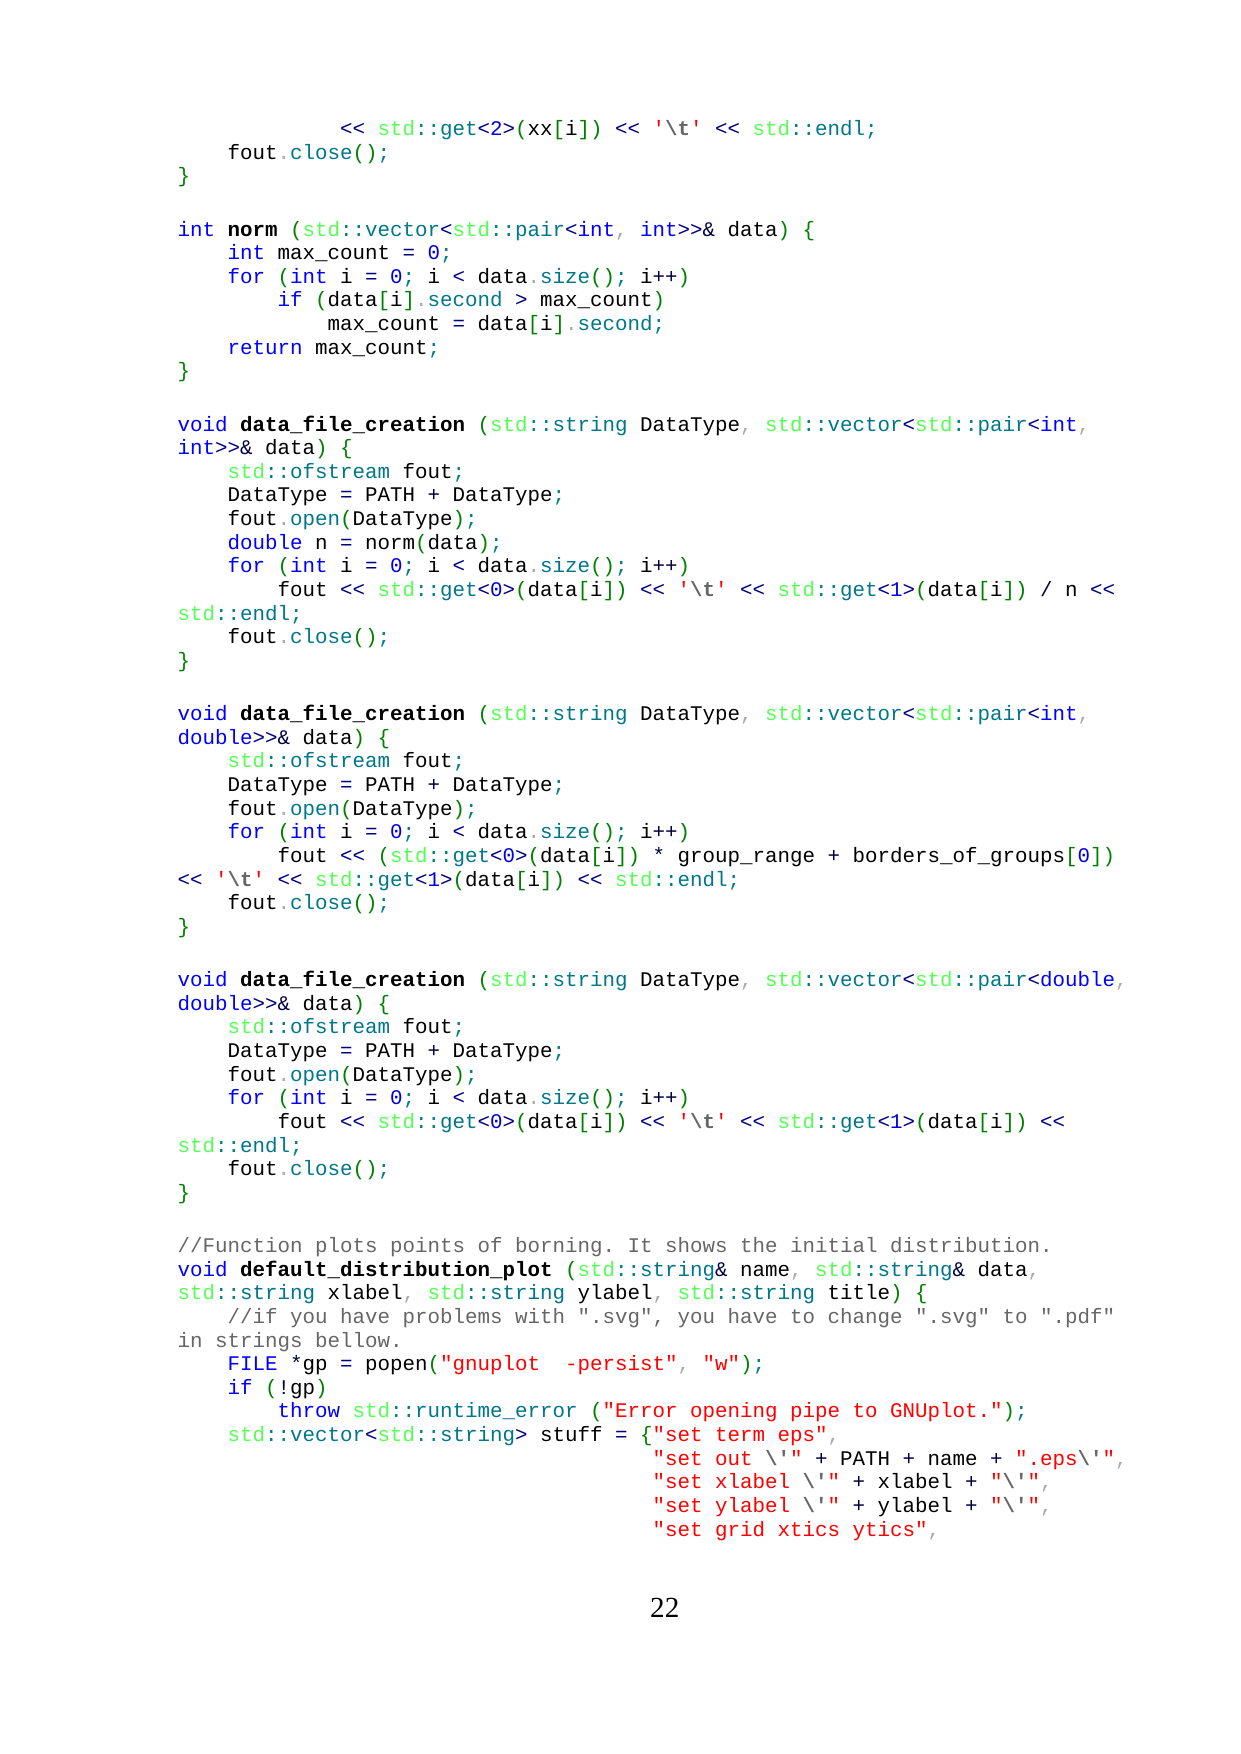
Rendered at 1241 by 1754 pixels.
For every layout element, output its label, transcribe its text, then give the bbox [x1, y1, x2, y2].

text void default_distribution_plot (std::string& name, std::string& data, std::string xlabel, std::string ylabel, std::string title) { [177, 1259, 1152, 1306]
text "set grid xtics ytics", [177, 1519, 1152, 1542]
text "set out \'" + PATH + name + ".eps\'", [177, 1448, 1152, 1471]
text for (int i = 0; i < data.size(); i++) [177, 1087, 1152, 1111]
text DataType = PATH + DataType; [177, 484, 1152, 508]
text fout.close(); [177, 626, 1152, 650]
text std::ofstream fout; [177, 1016, 1152, 1040]
text fout.open(DataType); [177, 508, 1152, 532]
text double n = norm(data); [177, 532, 1152, 555]
text void data_file_creation (std::string DataType, std::vector<std::pair<int, int>>& data) { [177, 413, 1152, 461]
text << std::get<2>(xx[i]) << '\t' << std::endl; [177, 118, 1152, 142]
text for (int i = 0; i < data.size(); i++) [177, 555, 1152, 579]
text if (data[i].second > max_count) [177, 289, 1152, 313]
text fout.close(); [177, 892, 1152, 916]
text } [177, 916, 1152, 939]
text max_count = data[i].second; [177, 313, 1152, 337]
text fout.open(DataType); [177, 798, 1152, 821]
text fout.open(DataType); [177, 1064, 1152, 1087]
text std::ofstream fout; [177, 750, 1152, 774]
text //if you have problems with ".svg", you have to change ".svg" to ".pdf" in strings bellow. [177, 1306, 1152, 1353]
text } [177, 360, 1152, 384]
text fout << (std::get<0>(data[i]) * group_range + borders_of_groups[0]) << '\t' << std::get<1>(data[i]) << std::endl; [177, 845, 1152, 892]
text int norm (std::vector<std::pair<int, int>>& data) { [177, 218, 1152, 242]
text } [177, 165, 1152, 189]
text DataType = PATH + DataType; [177, 1040, 1152, 1064]
text std::ofstream fout; [177, 461, 1152, 484]
text std::vector<std::string> stuff = {"set term eps", [177, 1424, 1152, 1448]
text if (!gp) [177, 1377, 1152, 1401]
text DataType = PATH + DataType; [177, 774, 1152, 798]
text fout.close(); [177, 1158, 1152, 1182]
text return max_count; [177, 337, 1152, 360]
text FILE *gp = popen("gnuplot -persist", "w"); [177, 1353, 1152, 1377]
text fout << std::get<0>(data[i]) << '\t' << std::get<1>(data[i]) << std::endl; [177, 1111, 1152, 1158]
text } [177, 1182, 1152, 1206]
text fout.close(); [177, 142, 1152, 165]
text "set xlabel \'" + xlabel + "\'", [177, 1471, 1152, 1495]
text "set ylabel \'" + ylabel + "\'", [177, 1495, 1152, 1519]
text for (int i = 0; i < data.size(); i++) [177, 266, 1152, 289]
text fout << std::get<0>(data[i]) << '\t' << std::get<1>(data[i]) / n << std::endl; [177, 579, 1152, 626]
text void data_file_creation (std::string DataType, std::vector<std::pair<int, double>>& data) { [177, 703, 1152, 750]
text } [177, 650, 1152, 674]
text for (int i = 0; i < data.size(); i++) [177, 821, 1152, 845]
text //Function plots points of borning. It shows the initial distribution. [177, 1235, 1152, 1259]
text int max_count = 0; [177, 242, 1152, 266]
text void data_file_creation (std::string DataType, std::vector<std::pair<double, double>>& data) { [177, 969, 1152, 1016]
text throw std::runtime_error ("Error opening pipe to GNUplot."); [177, 1401, 1152, 1424]
